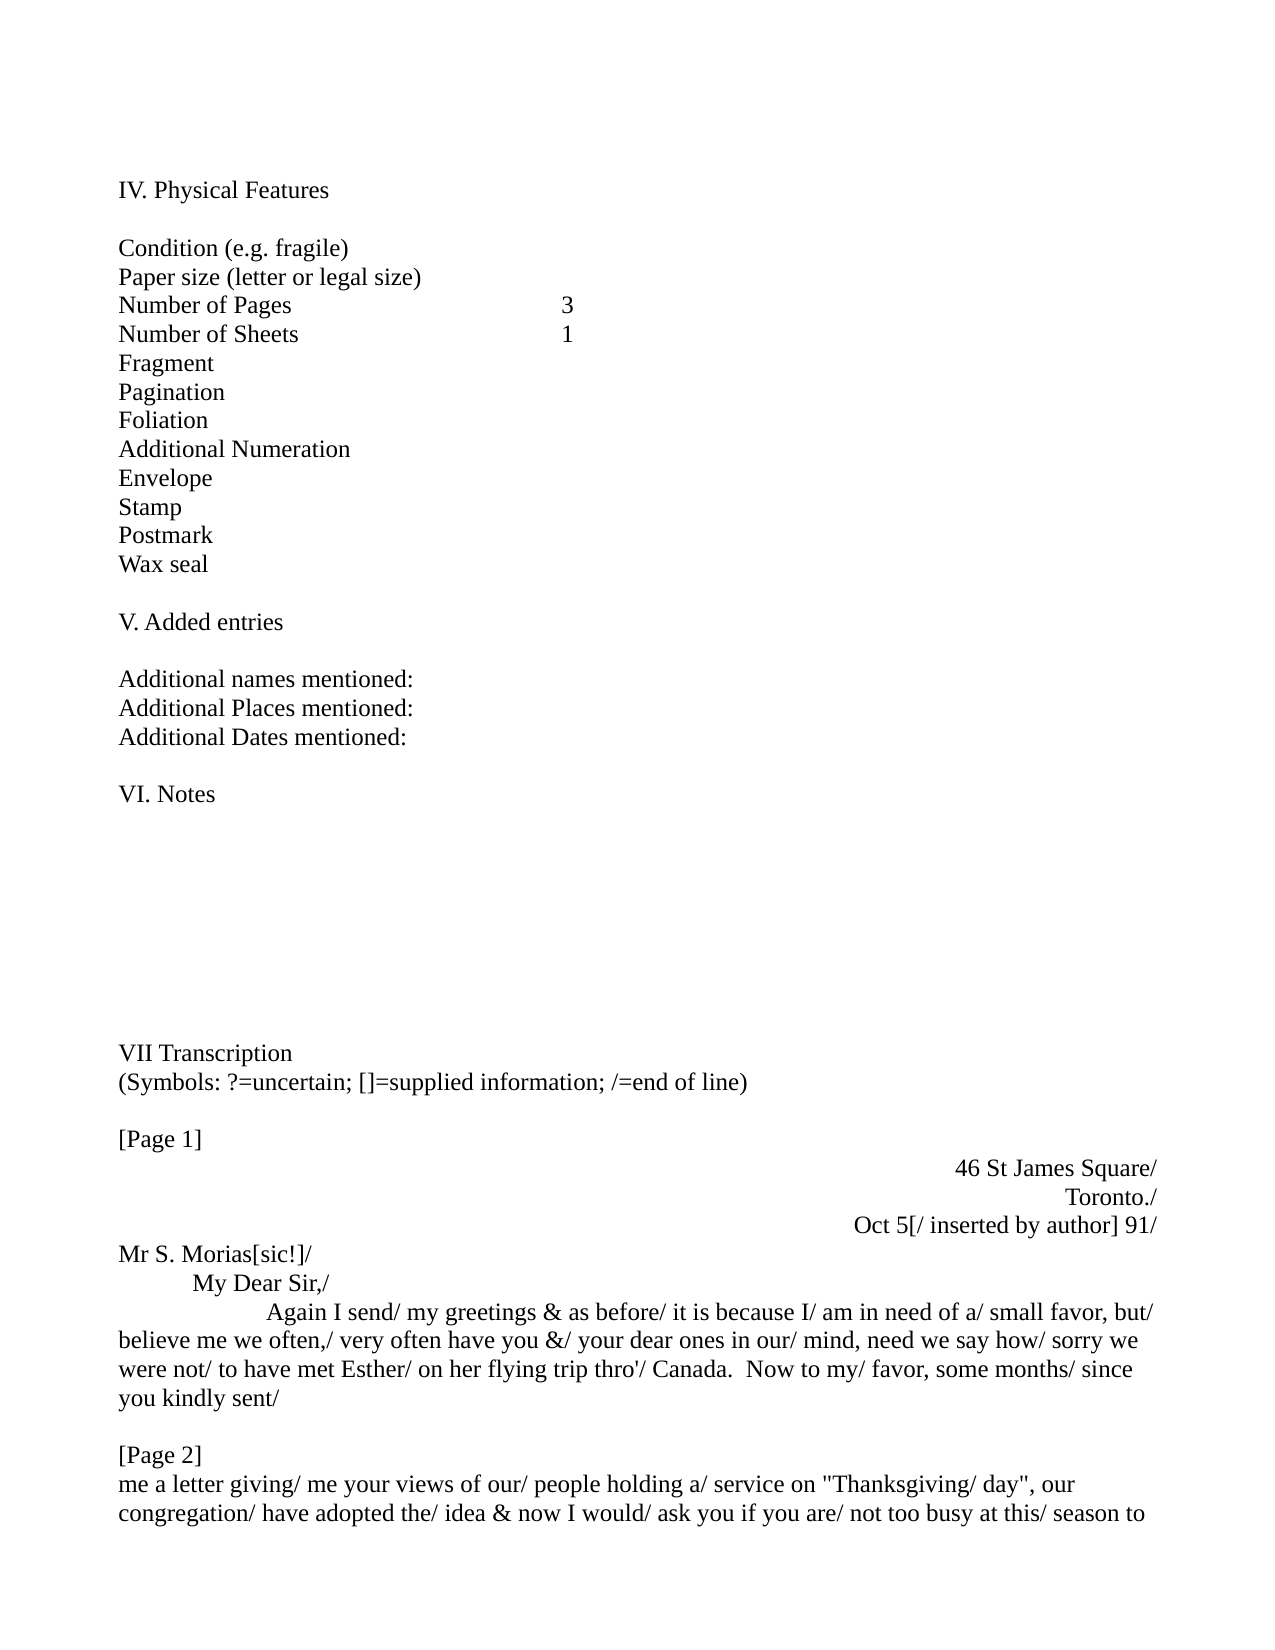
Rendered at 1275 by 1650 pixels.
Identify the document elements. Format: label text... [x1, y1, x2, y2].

text Number of Pages 3 [118, 291, 1157, 319]
text Stamp [118, 492, 1157, 521]
text VII Transcription [118, 1038, 1157, 1067]
text IV. Physical Features [118, 176, 1157, 204]
text [Page 1] [118, 1124, 1157, 1153]
text Additional names mentioned: [118, 664, 1157, 693]
text Number of Sheets 1 [118, 319, 1157, 348]
text Wax seal [118, 549, 1157, 578]
text [Page 2] [118, 1441, 1157, 1469]
text (Symbols: ?=uncertain; []=supplied information; /=end of line) [118, 1067, 1157, 1096]
text Again I send/ my greetings & as before/ it is because I/ am in need of a/ small favor, but/ believe me we often,/ very often have you &/ your dear ones in our/ mind, need we say how/ sorry we were not/ to have met Esther/ on her flying trip thro'/ Canada. Now to my/ favor, some months/ since you kindly sent/ [118, 1297, 1157, 1412]
text Mr S. Morias[sic!]/ [118, 1239, 1157, 1268]
text Paper size (letter or legal size) [118, 262, 1157, 291]
text V. Added entries [118, 607, 1157, 636]
text Postma rk [118, 521, 1157, 549]
text Fragment [118, 348, 1157, 377]
text Condition (e.g. fragile) [118, 233, 1157, 262]
text 46 St James Square/ [118, 1153, 1157, 1182]
text VI. Notes [118, 779, 1157, 808]
text My Dear Sir,/ [118, 1268, 1157, 1297]
text Pagination [118, 377, 1157, 406]
text Additional Places mentioned: [118, 693, 1157, 722]
text Additional Numeration [118, 434, 1157, 463]
text Foliation [118, 406, 1157, 434]
text me a letter giving/ me your views of our/ people holding a/ service on "Thanksgiving/ day", our congregation/ have adopted the/ idea & now I would/ ask you if you are/ not too busy at this/ season to [118, 1469, 1157, 1527]
text Envelope [118, 463, 1157, 492]
text Toronto./ [118, 1182, 1157, 1211]
text Oct 5[/ inserted by author] 91/ [118, 1211, 1157, 1239]
text Additional Dates mentioned: [118, 722, 1157, 751]
